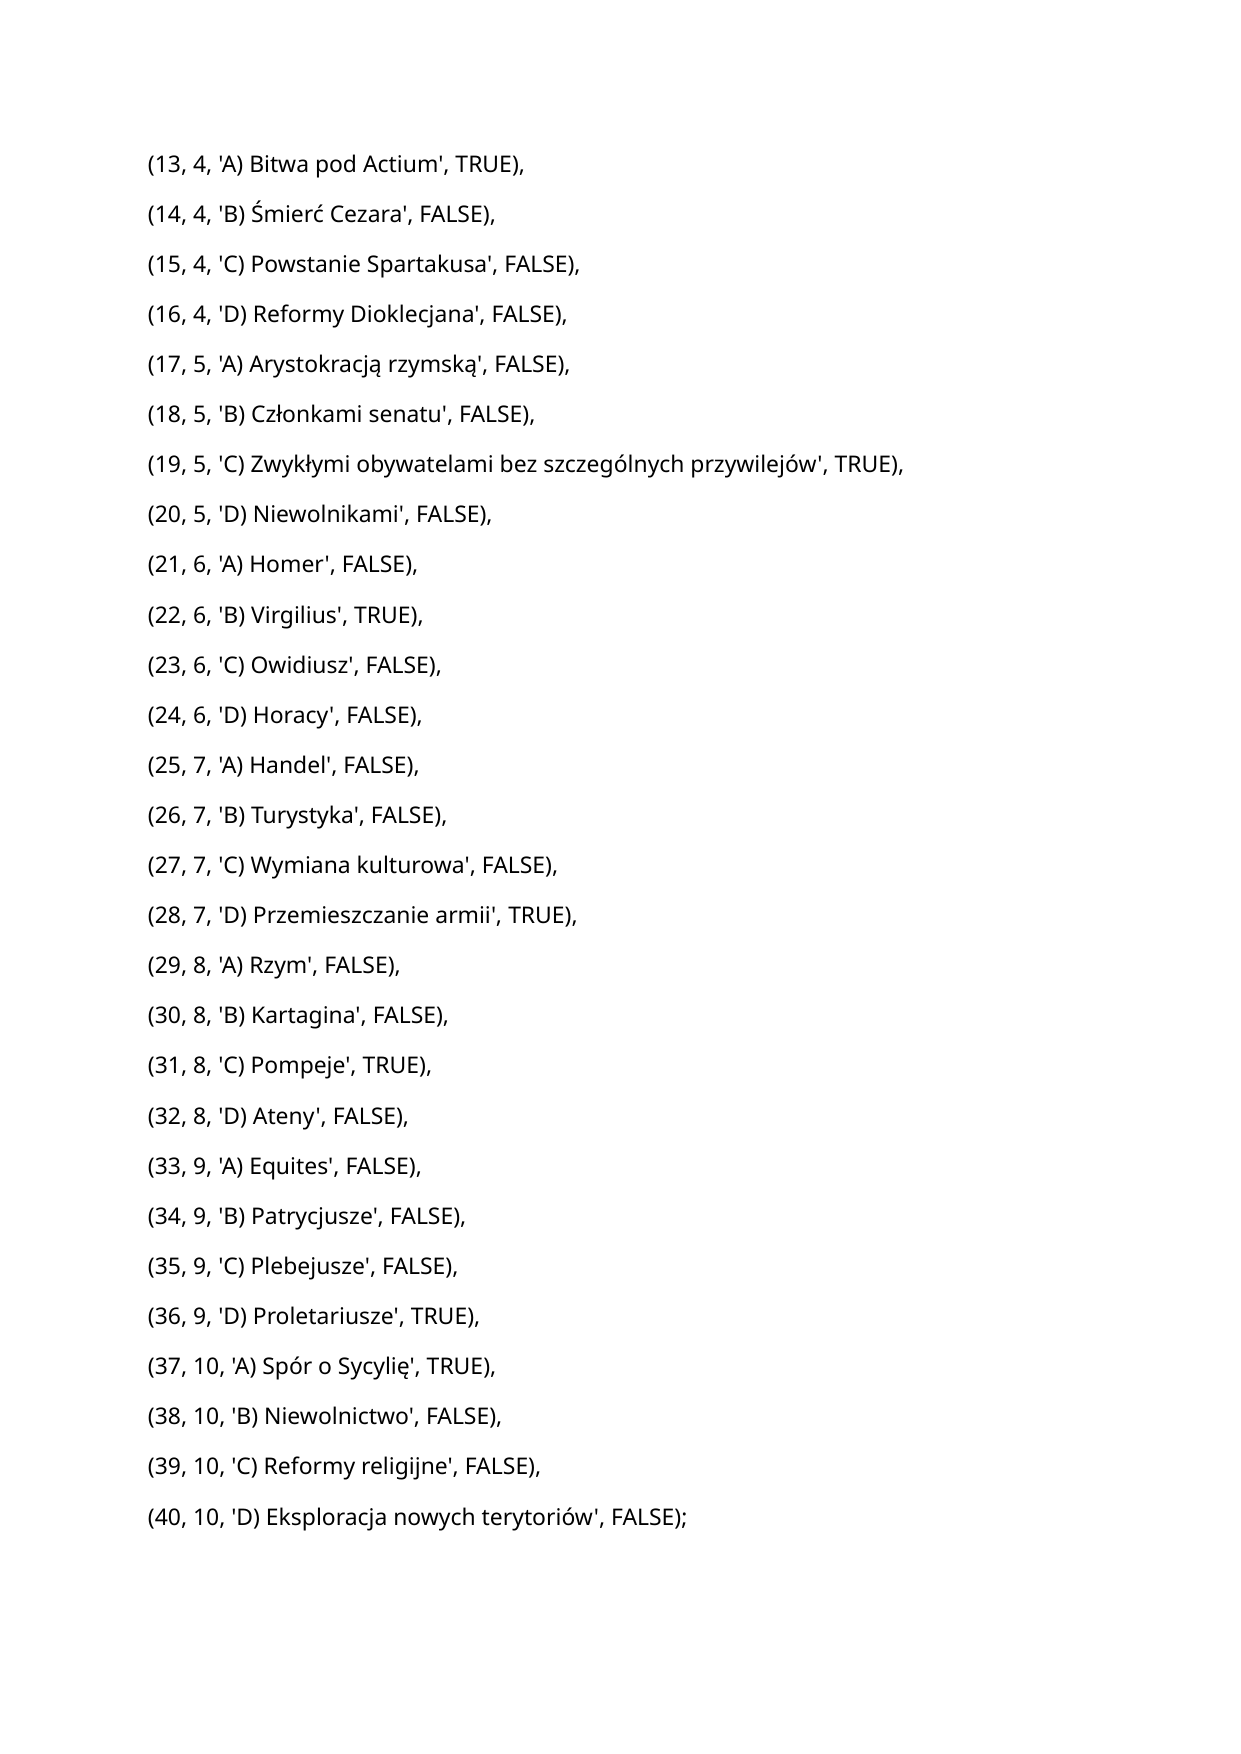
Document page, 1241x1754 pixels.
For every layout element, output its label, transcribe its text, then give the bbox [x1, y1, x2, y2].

text (36, 9, 'D) Proletariusze', TRUE), [148, 1300, 1093, 1331]
text (38, 10, 'B) Niewolnictwo', FALSE), [148, 1400, 1093, 1431]
text (24, 6, 'D) Horacy', FALSE), [148, 699, 1093, 730]
text (33, 9, 'A) Equites', FALSE), [148, 1150, 1093, 1181]
text (27, 7, 'C) Wymiana kulturowa', FALSE), [148, 849, 1093, 880]
text (28, 7, 'D) Przemieszczanie armii', TRUE), [148, 899, 1093, 930]
text (20, 5, 'D) Niewolnikami', FALSE), [148, 498, 1093, 529]
text (15, 4, 'C) Powstanie Spartakusa', FALSE), [148, 248, 1093, 279]
text (25, 7, 'A) Handel', FALSE), [148, 749, 1093, 780]
text (19, 5, 'C) Zwykłymi obywatelami bez szczególnych przywilejów', TRUE), [148, 448, 1093, 479]
text (18, 5, 'B) Członkami senatu', FALSE), [148, 398, 1093, 429]
text (14, 4, 'B) Śmierć Cezara', FALSE), [148, 198, 1093, 229]
text (35, 9, 'C) Plebejusze', FALSE), [148, 1250, 1093, 1281]
text (21, 6, 'A) Homer', FALSE), [148, 548, 1093, 580]
text (13, 4, 'A) Bitwa pod Actium', TRUE), [148, 148, 1093, 179]
text (34, 9, 'B) Patrycjusze', FALSE), [148, 1200, 1093, 1231]
text (26, 7, 'B) Turystyka', FALSE), [148, 799, 1093, 830]
text (31, 8, 'C) Pompeje', TRUE), [148, 1049, 1093, 1081]
text (22, 6, 'B) Virgilius', TRUE), [148, 598, 1093, 630]
text (16, 4, 'D) Reformy Dioklecjana', FALSE), [148, 298, 1093, 329]
text (39, 10, 'C) Reformy religijne', FALSE), [148, 1450, 1093, 1482]
text (32, 8, 'D) Ateny', FALSE), [148, 1099, 1093, 1131]
text (37, 10, 'A) Spór o Sycylię', TRUE), [148, 1350, 1093, 1381]
text (30, 8, 'B) Kartagina', FALSE), [148, 999, 1093, 1031]
text (23, 6, 'C) Owidiusz', FALSE), [148, 649, 1093, 680]
text (17, 5, 'A) Arystokracją rzymską', FALSE), [148, 348, 1093, 379]
text (40, 10, 'D) Eksploracja nowych terytoriów', FALSE); [148, 1500, 1093, 1532]
text (29, 8, 'A) Rzym', FALSE), [148, 949, 1093, 981]
